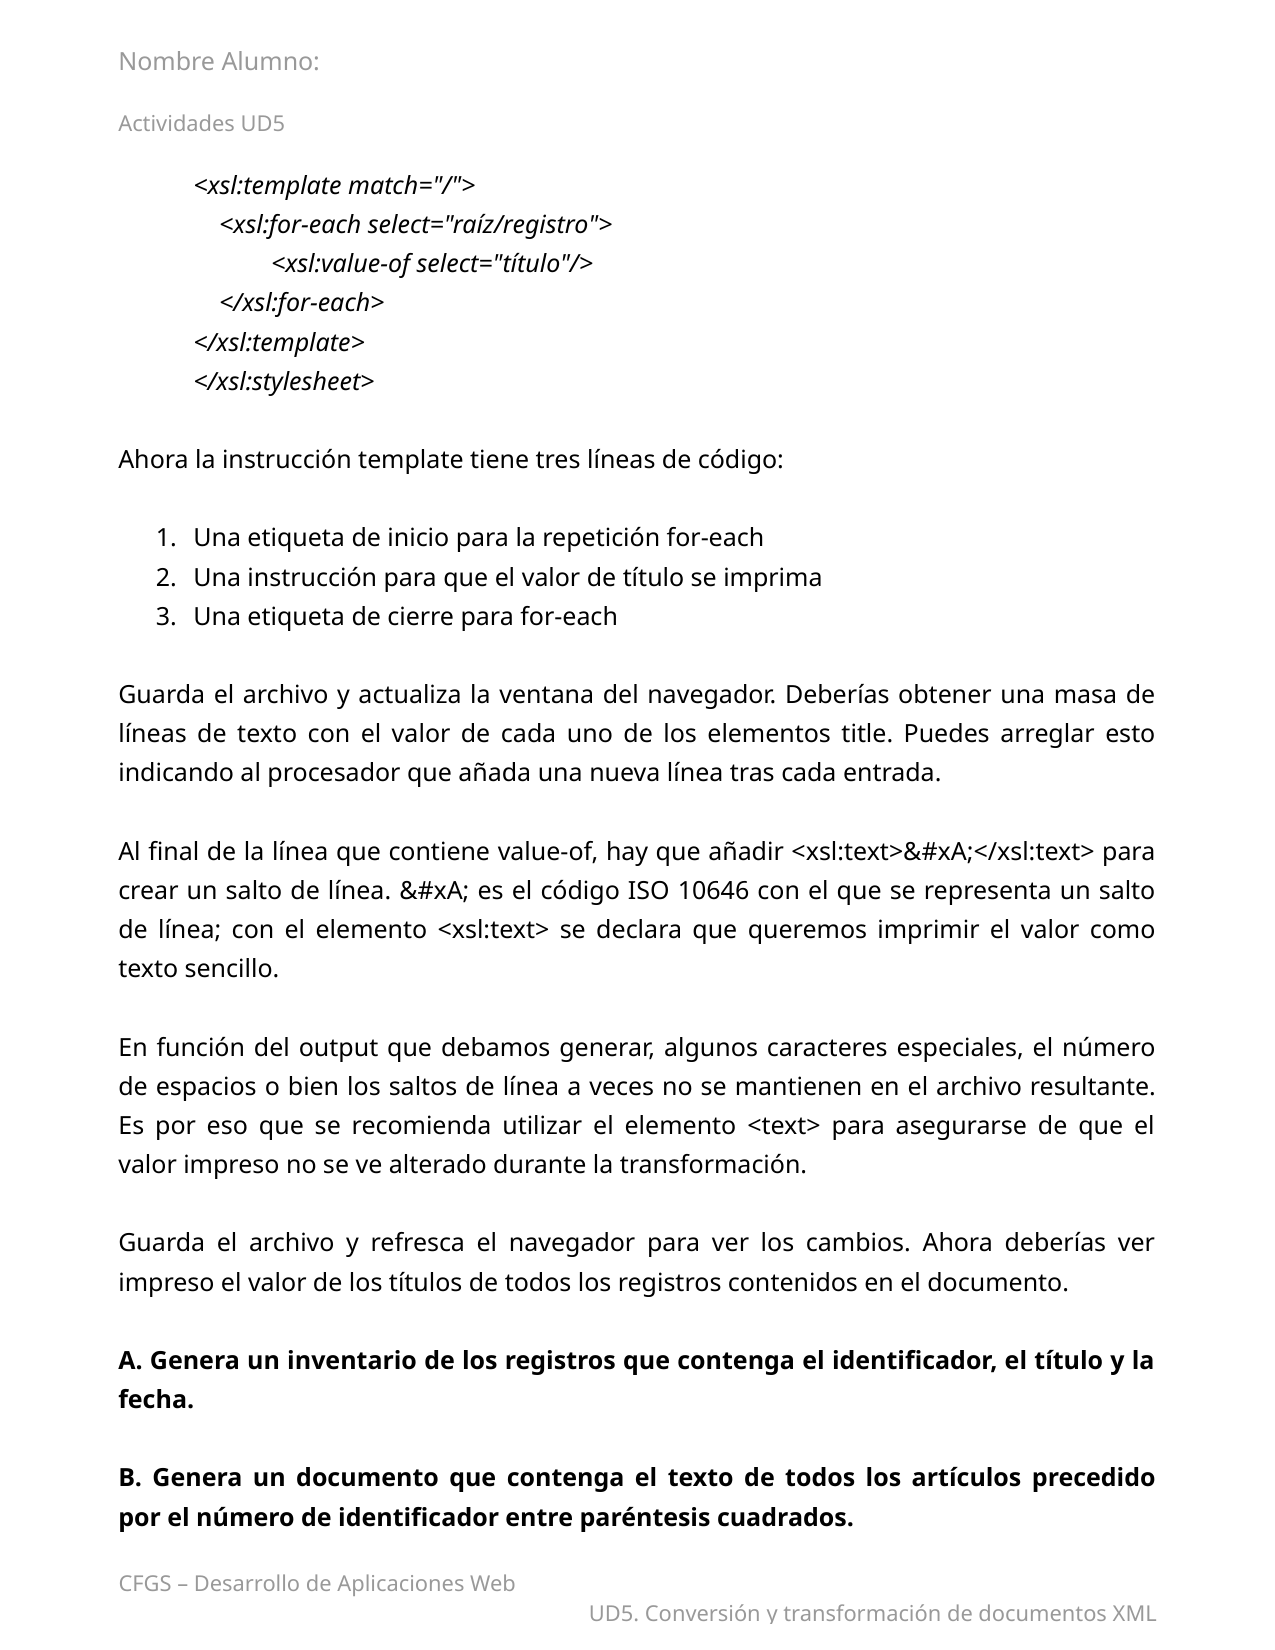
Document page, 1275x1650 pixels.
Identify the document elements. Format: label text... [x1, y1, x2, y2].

list Una etiqueta de cierre para for-each [156, 598, 1157, 632]
text B. Genera un documento que contenga el texto de todos los artículos precedido por el número de identificador entre paréntesis cuadrados. [118, 1460, 1157, 1533]
text Al final de la línea que contiene value-of, hay que añadir <xsl:text>&#xA;</xsl:text> para crear un salto de línea. &#xA; es el código ISO 10646 con el que se representa un salto de línea; con el elemento <xsl:text> se declara que queremos imprimir el valor como texto sencillo. [118, 833, 1157, 985]
text <xsl:for-each select="raíz/registro"> [193, 207, 1157, 241]
text Guarda el archivo y refresca el navegador para ver los cambios. Ahora deberías ver impreso el valor de los títulos de todos los registros contenidos en el documento. [118, 1225, 1157, 1298]
text </xsl:for-each> [193, 285, 1157, 319]
text <xsl:template match="/"> [193, 167, 1157, 202]
text A. Genera un inventario de los registros que contenga el identificador, el título y la fecha. [118, 1342, 1157, 1416]
text </xsl:template> [193, 324, 1157, 358]
text Guarda el archivo y actualiza la ventana del navegador. Deberías obtener una masa de líneas de texto con el valor de cada uno de los elementos title. Puedes arreglar esto indicando al procesador que añada una nueva línea tras cada entrada. [118, 677, 1157, 789]
list Una instrucción para que el valor de título se imprima [156, 559, 1157, 593]
list Una etiqueta de inicio para la repetición for-each [156, 520, 1157, 554]
text </xsl:stylesheet> [193, 363, 1157, 397]
text Ahora la instrucción template tiene tres líneas de código: [118, 442, 1157, 476]
text <xsl:value-of select="título"/> [193, 246, 1157, 280]
text En función del output que debamos generar, algunos caracteres especiales, el número de espacios o bien los saltos de línea a veces no se mantienen en el archivo resultante. Es por eso que se recomienda utilizar el elemento <text> para asegurarse de que el valor impreso no se ve alterado durante la transformación. [118, 1029, 1157, 1181]
